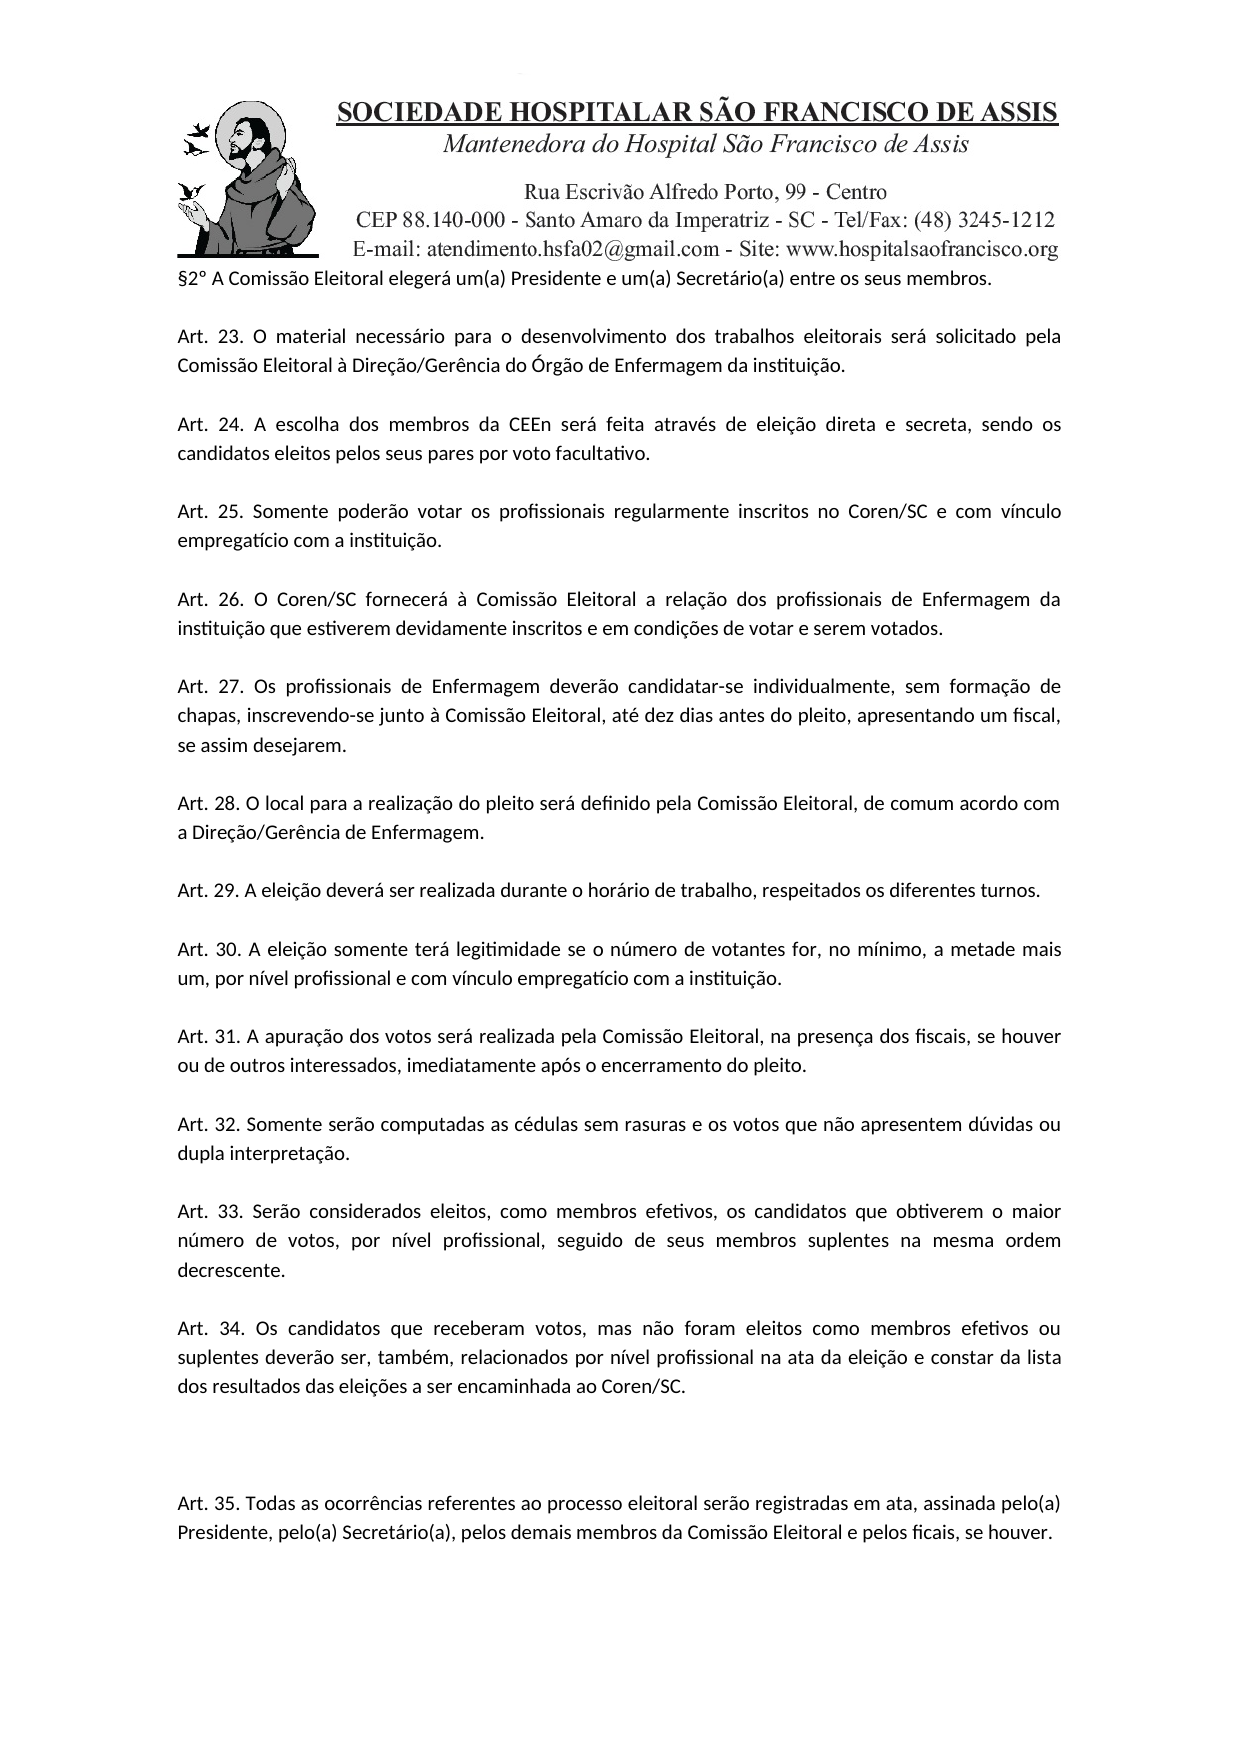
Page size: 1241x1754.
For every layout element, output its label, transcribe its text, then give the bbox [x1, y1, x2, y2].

text Art. 32. Somente serão computadas as cédulas sem rasuras e os votos que não apresentem dúvidas ou dupla interpretação. [177, 1107, 1063, 1166]
text §2º A Comissão Eleitoral elegerá um(a) Presidente e um(a) Secretário(a) entre os seus membros. [177, 262, 1063, 291]
text Art. 34. Os candidatos que receberam votos, mas não foram eleitos como membros efetivos ou suplentes deverão ser, também, relacionados por nível profissional na ata da eleição e constar da lista dos resultados das eleições a ser encaminhada ao Coren/SC. [177, 1311, 1063, 1399]
text Art. 31. A apuração dos votos será realizada pela Comissão Eleitoral, na presença dos fiscais, se houver ou de outros interessados, imediatamente após o encerramento do pleito. [177, 1020, 1063, 1078]
text Art. 27. Os profissionais de Enfermagem deverão candidatar-se individualmente, sem formação de chapas, inscrevendo-se junto à Comissão Eleitoral, até dez dias antes do pleito, apresentando um fiscal, se assim desejarem. [177, 670, 1063, 757]
text Art. 24. A escolha dos membros da CEEn será feita através de eleição direta e secreta, sendo os candidatos eleitos pelos seus pares por voto facultativo. [177, 407, 1063, 466]
picture [177, 73, 1063, 262]
text Art. 26. O Coren/SC fornecerá à Comissão Eleitoral a relação dos profissionais de Enfermagem da instituição que estiverem devidamente inscritos e em condições de votar e serem votados. [177, 582, 1063, 641]
text Art. 29. A eleição deverá ser realizada durante o horário de trabalho, respeitados os diferentes turnos. [177, 874, 1063, 903]
text Art. 28. O local para a realização do pleito será definido pela Comissão Eleitoral, de comum acordo com a Direção/Gerência de Enfermagem. [177, 786, 1063, 845]
text Art. 33. Serão considerados eleitos, como membros efetivos, os candidatos que obtiverem o maior número de votos, por nível profissional, seguido de seus membros suplentes na mesma ordem decrescente. [177, 1195, 1063, 1282]
text Art. 23. O material necessário para o desenvolvimento dos trabalhos eleitorais será solicitado pela Comissão Eleitoral à Direção/Gerência do Órgão de Enfermagem da instituição. [177, 320, 1063, 378]
text Art. 30. A eleição somente terá legitimidade se o número de votantes for, no mínimo, a metade mais um, por nível profissional e com vínculo empregatício com a instituição. [177, 932, 1063, 991]
text Art. 25. Somente poderão votar os profissionais regularmente inscritos no Coren/SC e com vínculo empregatício com a instituição. [177, 495, 1063, 553]
text Art. 35. Todas as ocorrências referentes ao processo eleitoral serão registradas em ata, assinada pelo(a) Presidente, pelo(a) Secretário(a), pelos demais membros da Comissão Eleitoral e pelos ficais, se houver. [177, 1486, 1063, 1545]
